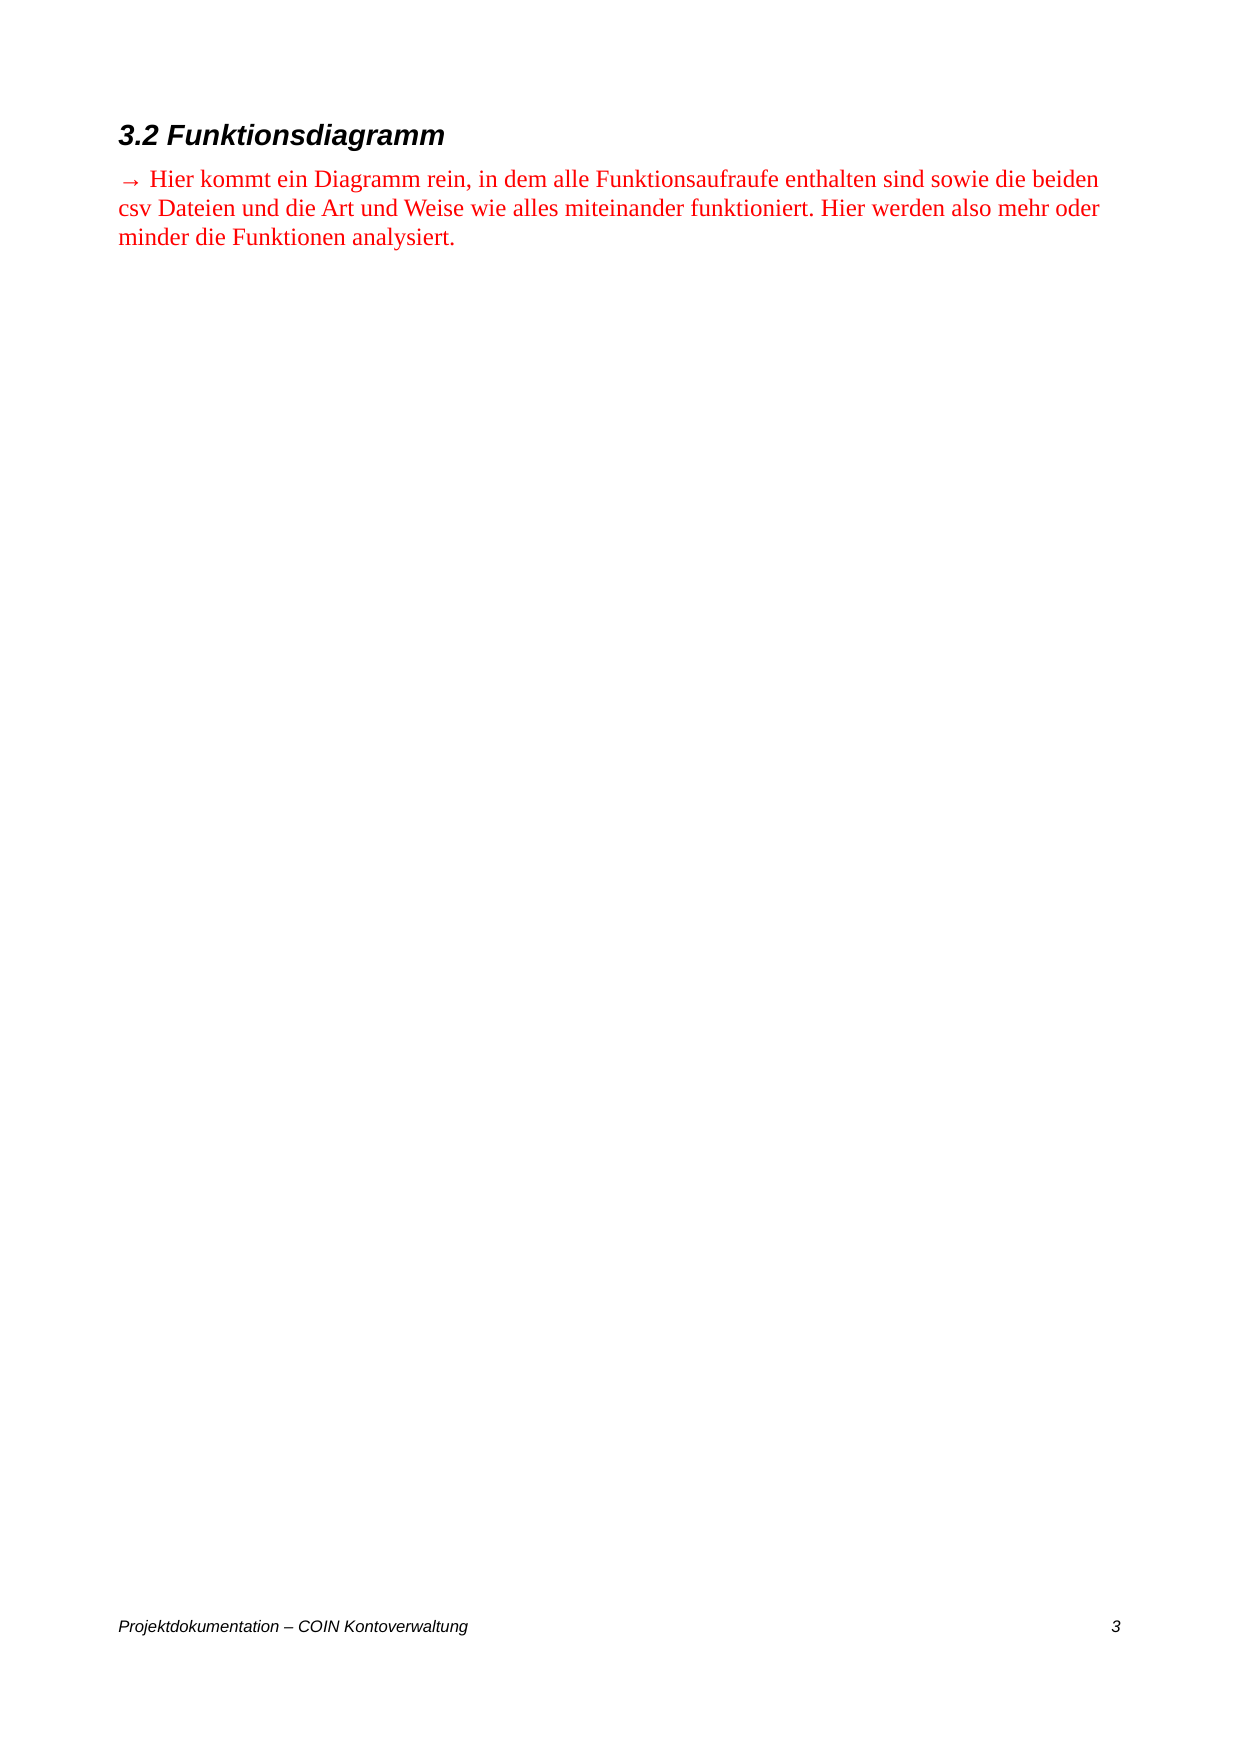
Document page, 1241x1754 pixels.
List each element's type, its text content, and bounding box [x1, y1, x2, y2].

subtitle 3.2 Funktionsdiagramm [118, 118, 1122, 152]
text → Hier kommt ein Diagramm rein, in dem alle Funktionsaufraufe enthalten sind sowie die beiden csv Dateien und die Art und Weise wie alles miteinander funktioniert. Hier werden also mehr oder minder die Funktionen analysiert. [118, 164, 1122, 250]
